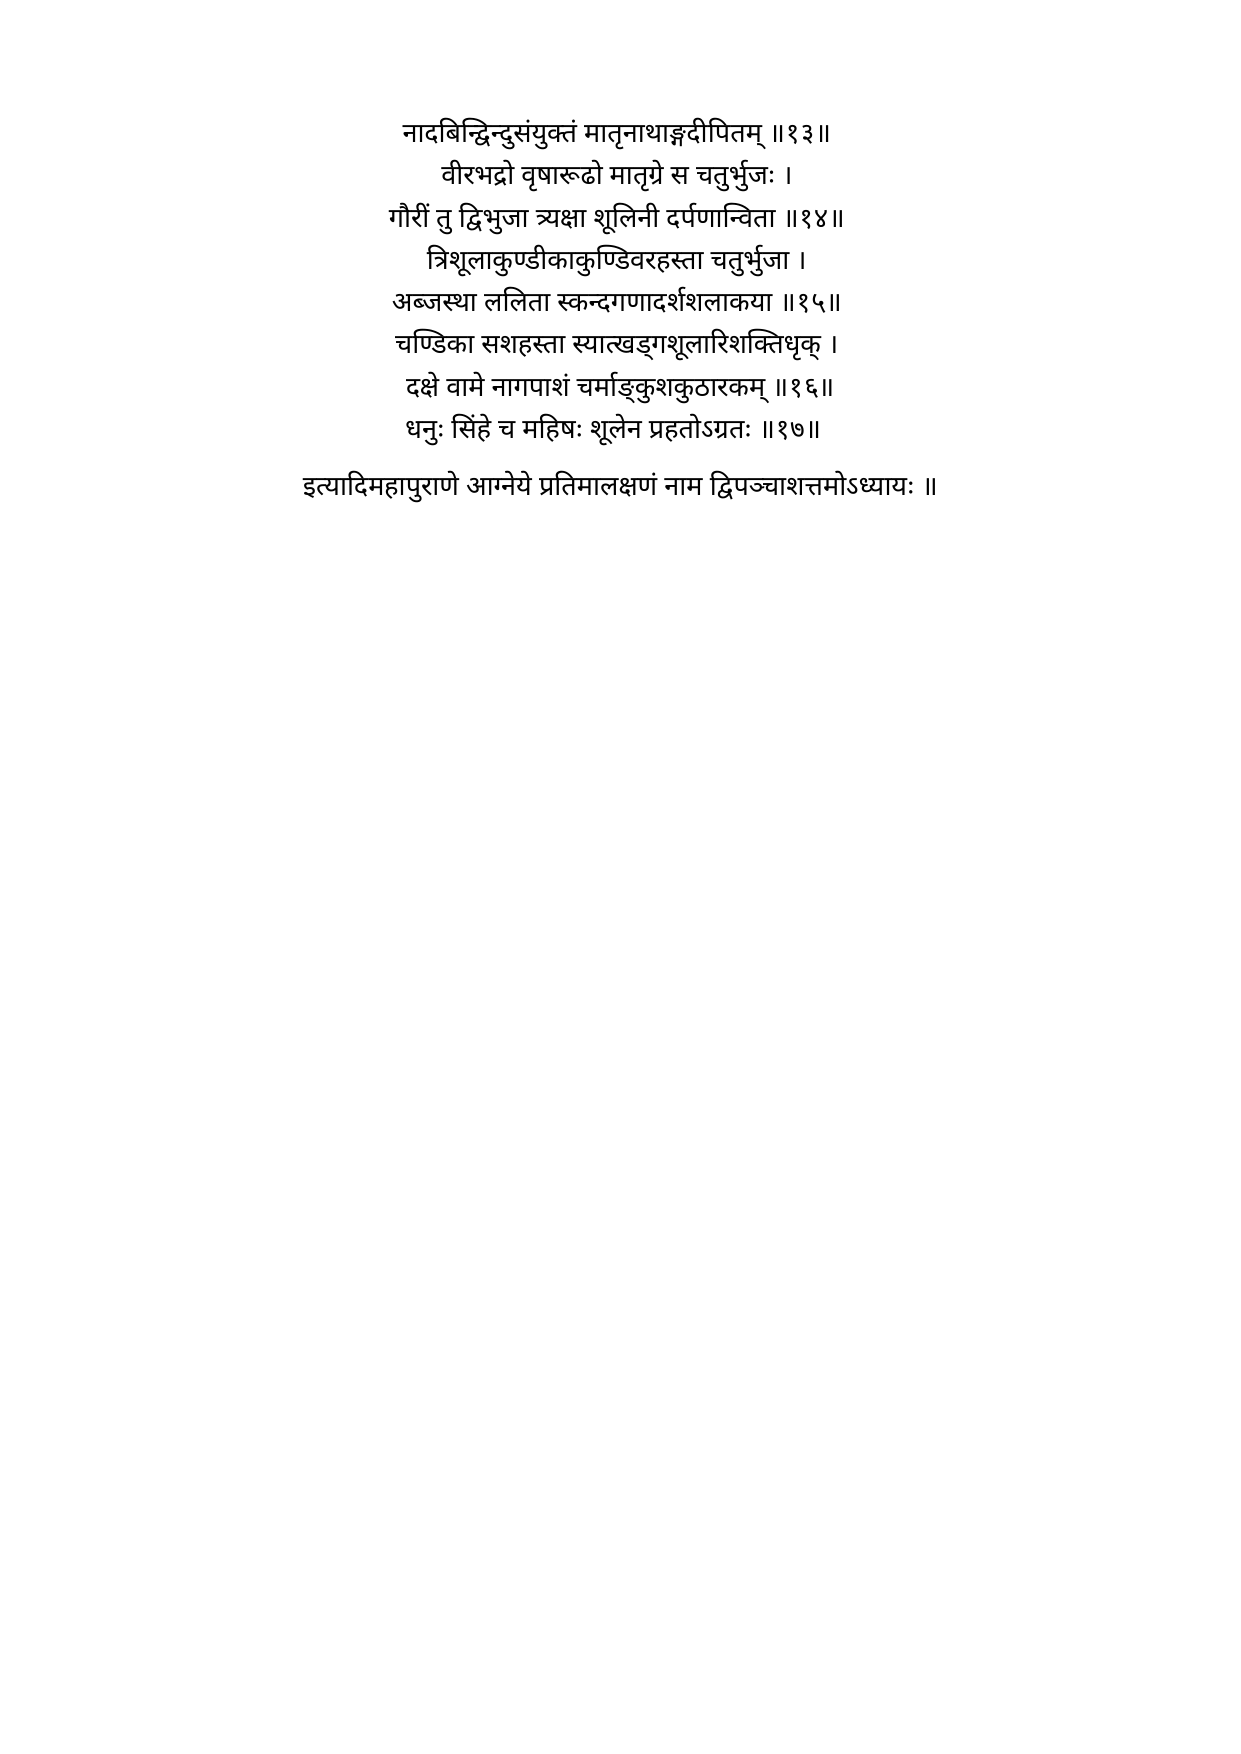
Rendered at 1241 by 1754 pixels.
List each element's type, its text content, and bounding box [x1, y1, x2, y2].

text इत्यादिमहापुराणे आग्नेये प्रतिमालक्षणं नाम द्विपञ्चाशत्तमोऽध्यायः ॥ [118, 471, 1122, 506]
text नादबिन्द्विन्दुसंयुक्तं मातृनाथाङ्गदीपितम् ॥१३॥ वीरभद्रो वृषारूढो मातृग्रे स चतुर्भुजः । गौरीं तु द्विभुजा त्र्यक्षा शूलिनी दर्पणान्विता ॥१४॥ त्रिशूलाकुण्डीकाकुण्डिवरहस्ता चतुर्भुजा । अब्जस्था ललिता स्कन्दगणादर्शशलाकया ॥१५॥ चण्डिका सशहस्ता स्यात्खड्गशूलारिशक्तिधृक् । दक्षे वामे नागपाशं चर्माङ्कुशकुठारकम् ॥१६॥ धनुः सिंहे च महिषः शूलेन प्रहतोऽग्रतः ॥१७॥ [118, 118, 1122, 449]
